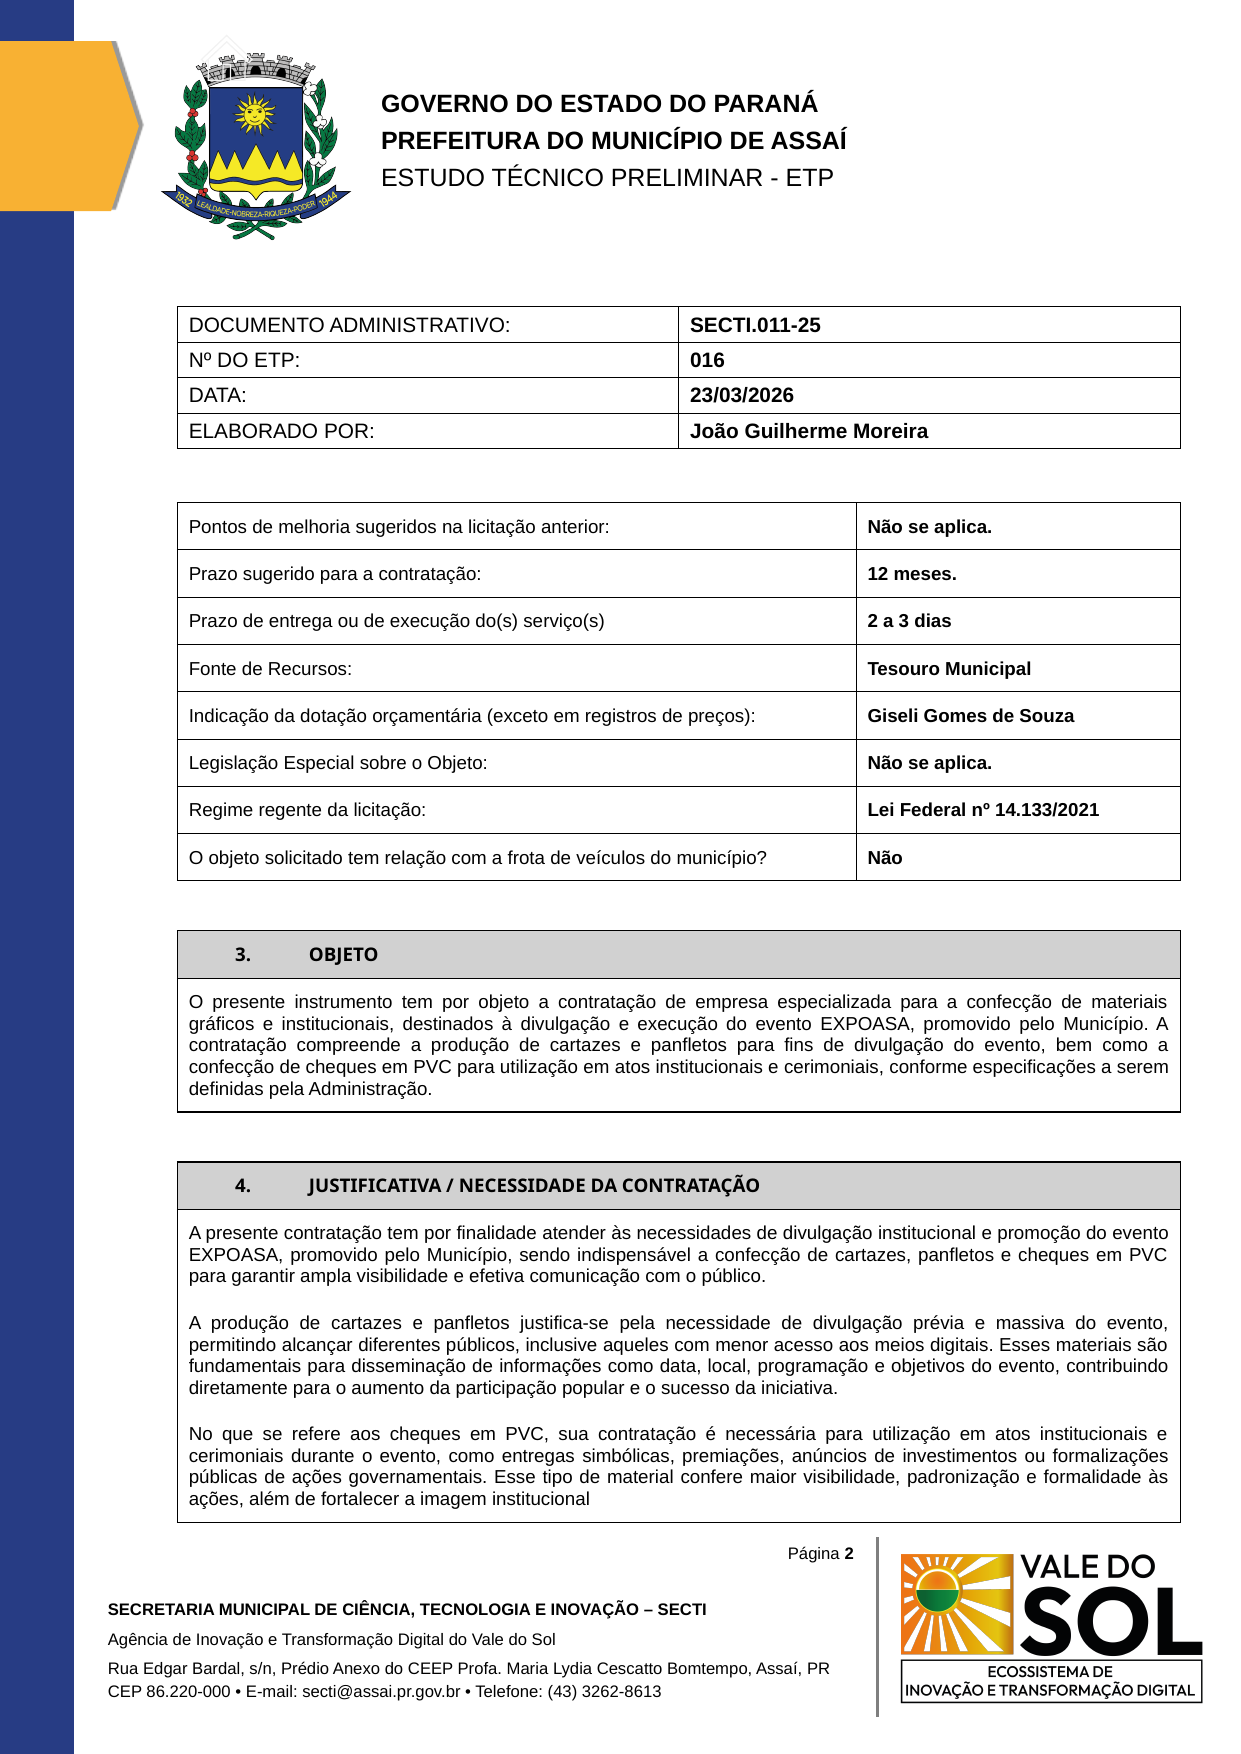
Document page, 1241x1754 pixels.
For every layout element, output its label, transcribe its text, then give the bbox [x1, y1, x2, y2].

table_cell Não se aplica. [857, 503, 1180, 549]
picture [203, 47, 219, 61]
table_cell Regime regente da licitação: [178, 787, 856, 833]
table_header OBJETO [178, 931, 1180, 978]
table_header JUSTIFICATIVA / NECESSIDADE DA CONTRATAÇÃO [178, 1163, 1180, 1209]
table_cell Prazo sugerido para a contratação: [178, 550, 856, 597]
table_cell Tesouro Municipal [857, 645, 1180, 691]
table_cell Prazo de entrega ou de execução do(s) serviço(s) [178, 598, 856, 644]
table_cell Não [857, 834, 1180, 880]
table_cell Não se aplica. [857, 740, 1180, 786]
table_cell O objeto solicitado tem relação com a frota de veículos do município? [178, 834, 856, 880]
picture [158, 47, 354, 246]
picture [209, 47, 244, 79]
table_cell Lei Federal nº 14.133/2021 [857, 787, 1180, 833]
table_cell Fonte de Recursos: [178, 645, 856, 691]
table_cell Legislação Especial sobre o Objeto: [178, 740, 856, 786]
table_cell Indicação da dotação orçamentária (exceto em registros de preços): [178, 692, 856, 738]
picture [235, 47, 250, 61]
table_cell Pontos de melhoria sugeridos na licitação anterior: [178, 503, 856, 549]
picture [894, 1548, 1208, 1712]
table_cell Giseli Gomes de Souza [857, 692, 1180, 738]
table_cell 2 a 3 dias [857, 598, 1180, 644]
table_cell A presente contratação tem por finalidade atender às necessidades de divulgação institucional e promoção do evento EXPOASA, promovido pelo Município, sendo indispensável a confecção de cartazes, panfletos e cheques em PVC para garantir ampla visibilidade e efetiva comunicação com o público. A produção de cartazes e panfletos justifica-se pela necessidade de divulgação prévia e massiva do evento, permitindo alcançar diferentes públicos, inclusive aqueles com menor acesso aos meios digitais. Esses materiais são fundamentais para disseminação de informações como data, local, programação e objetivos do evento, contribuindo diretamente para o aumento da participação popular e o sucesso da iniciativa. No que se refere aos cheques em PVC, sua contratação é necessária para utilização em atos institucionais e cerimoniais durante o evento, como entregas simbólicas, premiações, anúncios de investimentos ou formalizações públicas de ações governamentais. Esse tipo de material confere maior visibilidade, padronização e formalidade às ações, além de fortalecer a imagem institucional [178, 1210, 1180, 1522]
table_cell O presente instrumento tem por objeto a contratação de empresa especializada para a confecção de materiais gráficos e institucionais, destinados à divulgação e execução do evento EXPOASA, promovido pelo Município. A contratação compreende a produção de cartazes e panfletos para fins de divulgação do evento, bem como a confecção de cheques em PVC para utilização em atos institucionais e cerimoniais, conforme especificações a serem definidas pela Administração. [178, 979, 1180, 1111]
table_cell 12 meses. [857, 550, 1180, 597]
